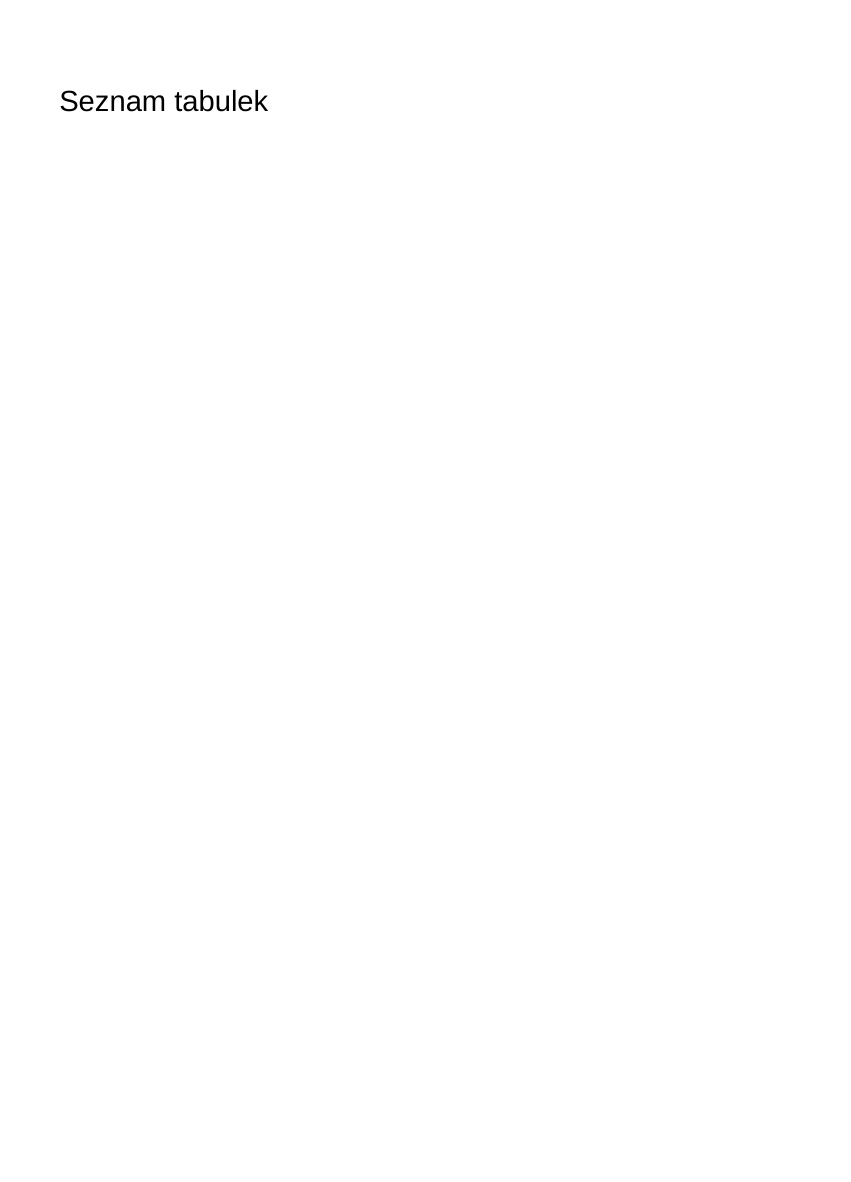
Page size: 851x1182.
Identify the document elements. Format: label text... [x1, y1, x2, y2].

subtitle Seznam tabulek [59, 84, 791, 118]
